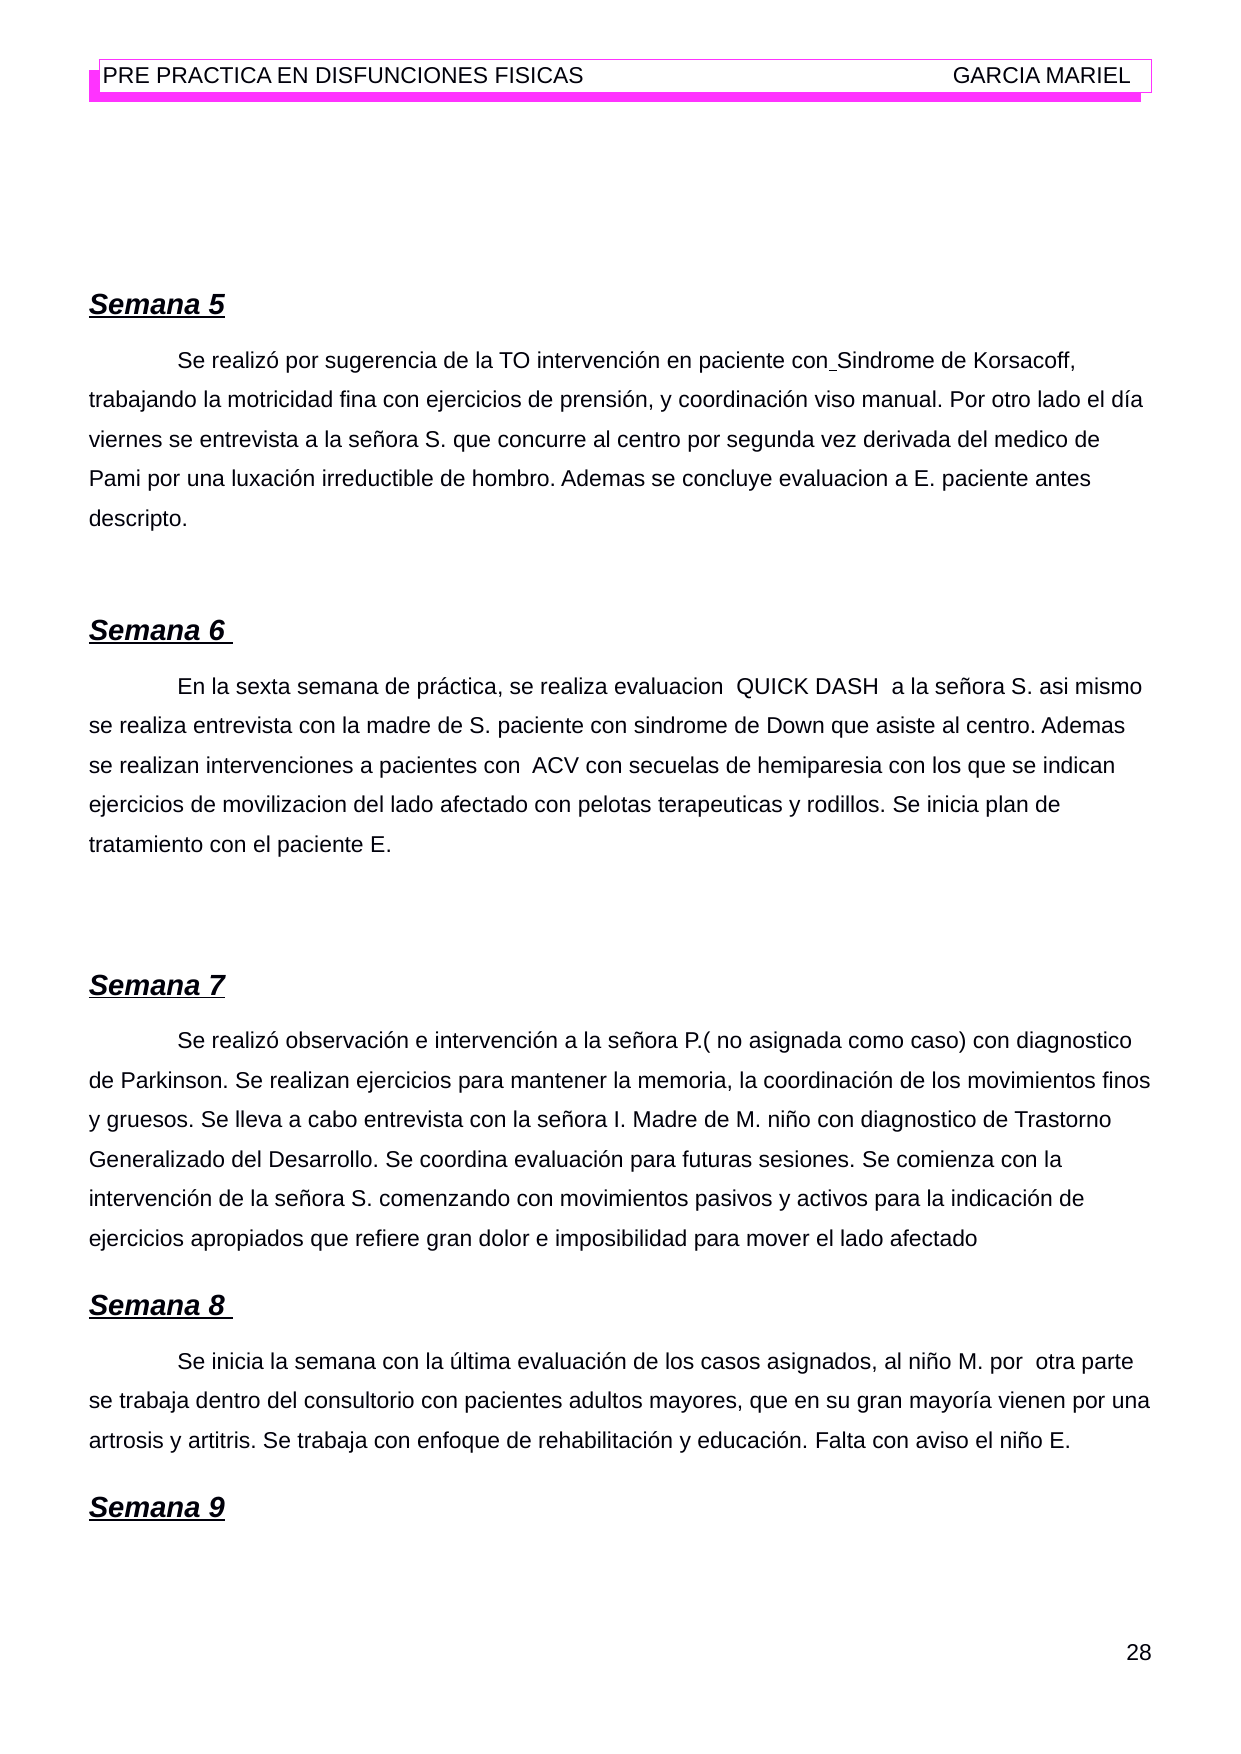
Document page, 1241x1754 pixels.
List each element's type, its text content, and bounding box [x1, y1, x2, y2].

text Semana 6 [88, 613, 1152, 646]
text Semana 8 [88, 1288, 1152, 1321]
text Semana 7 [88, 968, 1152, 1001]
text Se inicia la semana con la última evaluación de los casos asignados, al niño M. por otra parte se trabaja dentro del consultorio con pacientes adultos mayores, que en su gran mayoría vienen por una artrosis y artitris. Se trabaja con enfoque de rehabilitación y educación. Falta con aviso el niño E. [88, 1348, 1152, 1453]
text Semana 9 [88, 1490, 1152, 1523]
text Semana 5 [88, 287, 1152, 320]
text Se realizó observación e intervención a la señora P.( no asignada como caso) con diagnostico de Parkinson. Se realizan ejercicios para mantener la memoria, la coordinación de los movimientos finos y gruesos. Se lleva a cabo entrevista con la señora I. Madre de M. niño con diagnostico de Trastorno Generalizado del Desarrollo. Se coordina evaluación para futuras sesiones. Se comienza con la intervención de la señora S. comenzando con movimientos pasivos y activos para la indicación de ejercicios apropiados que refiere gran dolor e imposibilidad para mover el lado afectado [88, 1027, 1152, 1251]
text En la sexta semana de práctica, se realiza evaluacion QUICK DASH a la señora S. asi mismo se realiza entrevista con la madre de S. paciente con sindrome de Down que asiste al centro. Ademas se realizan intervenciones a pacientes con ACV con secuelas de hemiparesia con los que se indican ejercicios de movilizacion del lado afectado con pelotas terapeuticas y rodillos. Se inicia plan de tratamiento con el paciente E. [88, 673, 1152, 857]
text Se realizó por sugerencia de la TO intervención en paciente con Sindrome de Korsacoff, trabajando la motricidad fina con ejercicios de prensión, y coordinación viso manual. Por otro lado el día viernes se entrevista a la señora S. que concurre al centro por segunda vez derivada del medico de Pami por una luxación irreductible de hombro. Ademas se concluye evaluacion a E. paciente antes descripto. [88, 347, 1152, 531]
